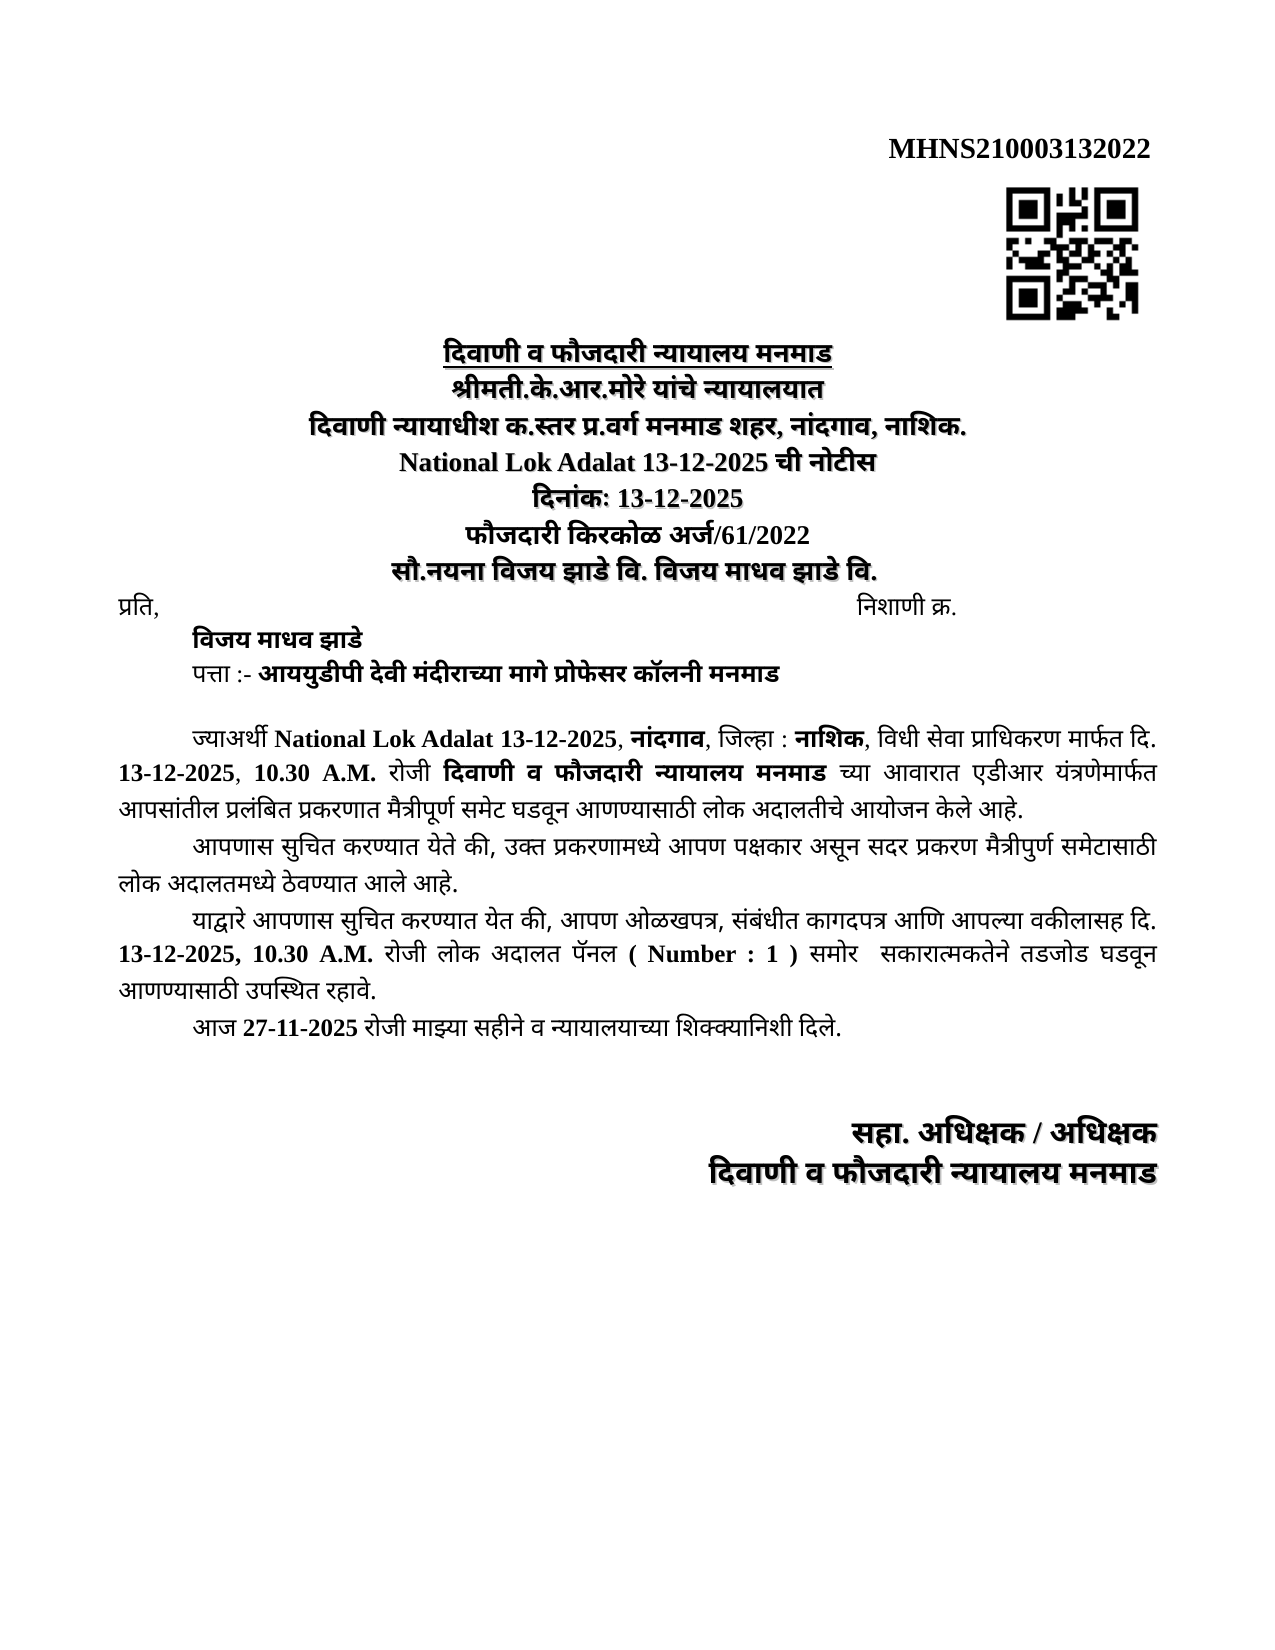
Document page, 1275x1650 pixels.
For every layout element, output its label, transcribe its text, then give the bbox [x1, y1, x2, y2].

text पत्ता :- आययुडीपी देवी मंदीराच्या मागे प्रोफेसर कॉलनी मनमाड [118, 659, 1157, 692]
text फौजदारी किरकोळ अर्ज/61/2022 [118, 519, 1157, 555]
text दिवाणी व फौजदारी न्यायालय मनमाड [118, 338, 1157, 373]
text सहा. अधिक्षक / अधिक्षक [118, 1114, 1157, 1156]
table_cell [864, 171, 1156, 338]
text दिनांकः 13-12-2025 [118, 482, 1157, 519]
text ज्याअर्थी National Lok Adalat 13-12-2025, नांदगाव, जिल्हा : नाशिक, विधी सेवा प्राधिकरण मार्फत दि. 13-12-2025, 10.30 A.M. रोजी दिवाणी व फौजदारी न्यायालय मनमाड च्या आवारात एडीआर यंत्रणेमार्फत आपसांतील प्रलंबित प्रकरणात मैत्रीपूर्ण समेट घडवून आणण्यासाठी लोक अदालतीचे आयोजन केले आहे. [118, 721, 1157, 828]
text आज 27-11-2025 रोजी माझ्या सहीने व न्यायालयाच्या शिक्क्यानिशी दिले. [118, 1010, 1157, 1047]
text विजय माधव झाडे [118, 625, 1157, 659]
text दिवाणी व फौजदारी न्यायालय मनमाड [118, 1156, 1157, 1197]
text प्रति, निशाणी क्र. [118, 592, 1157, 625]
text श्रीमती.के.आर.मोरे यांचे न्यायालयात [118, 373, 1157, 410]
text याद्वारे आपणास सुचित करण्यात येत की, आपण ओळखपत्र, संबंधीत कागदपत्र आणि आपल्या वकीलासह दि. 13-12-2025, 10.30 A.M. रोजी लोक अदालत पॅनल ( Number : 1 ) समोर सकारात्मकतेने तडजोड घडवून आणण्यासाठी उपस्थित रहावे. [118, 902, 1157, 1010]
text आपणास सुचित करण्यात येते की, उक्त प्रकरणामध्ये आपण पक्षकार असून सदर प्रकरण मैत्रीपुर्ण समेटासाठी लोक अदालतमध्ये ठेवण्यात आले आहे. [118, 828, 1157, 902]
text National Lok Adalat 13-12-2025 ची नोटीस [118, 446, 1157, 482]
picture [994, 176, 1151, 333]
text सौ.नयना विजय झाडे वि. विजय माधव झाडे वि. [118, 555, 1157, 592]
text दिवाणी न्यायाधीश क.स्तर प्र.वर्ग मनमाड शहर, नांदगाव, नाशिक. [118, 410, 1157, 446]
table_header MHNS210003132022 [864, 126, 1156, 170]
